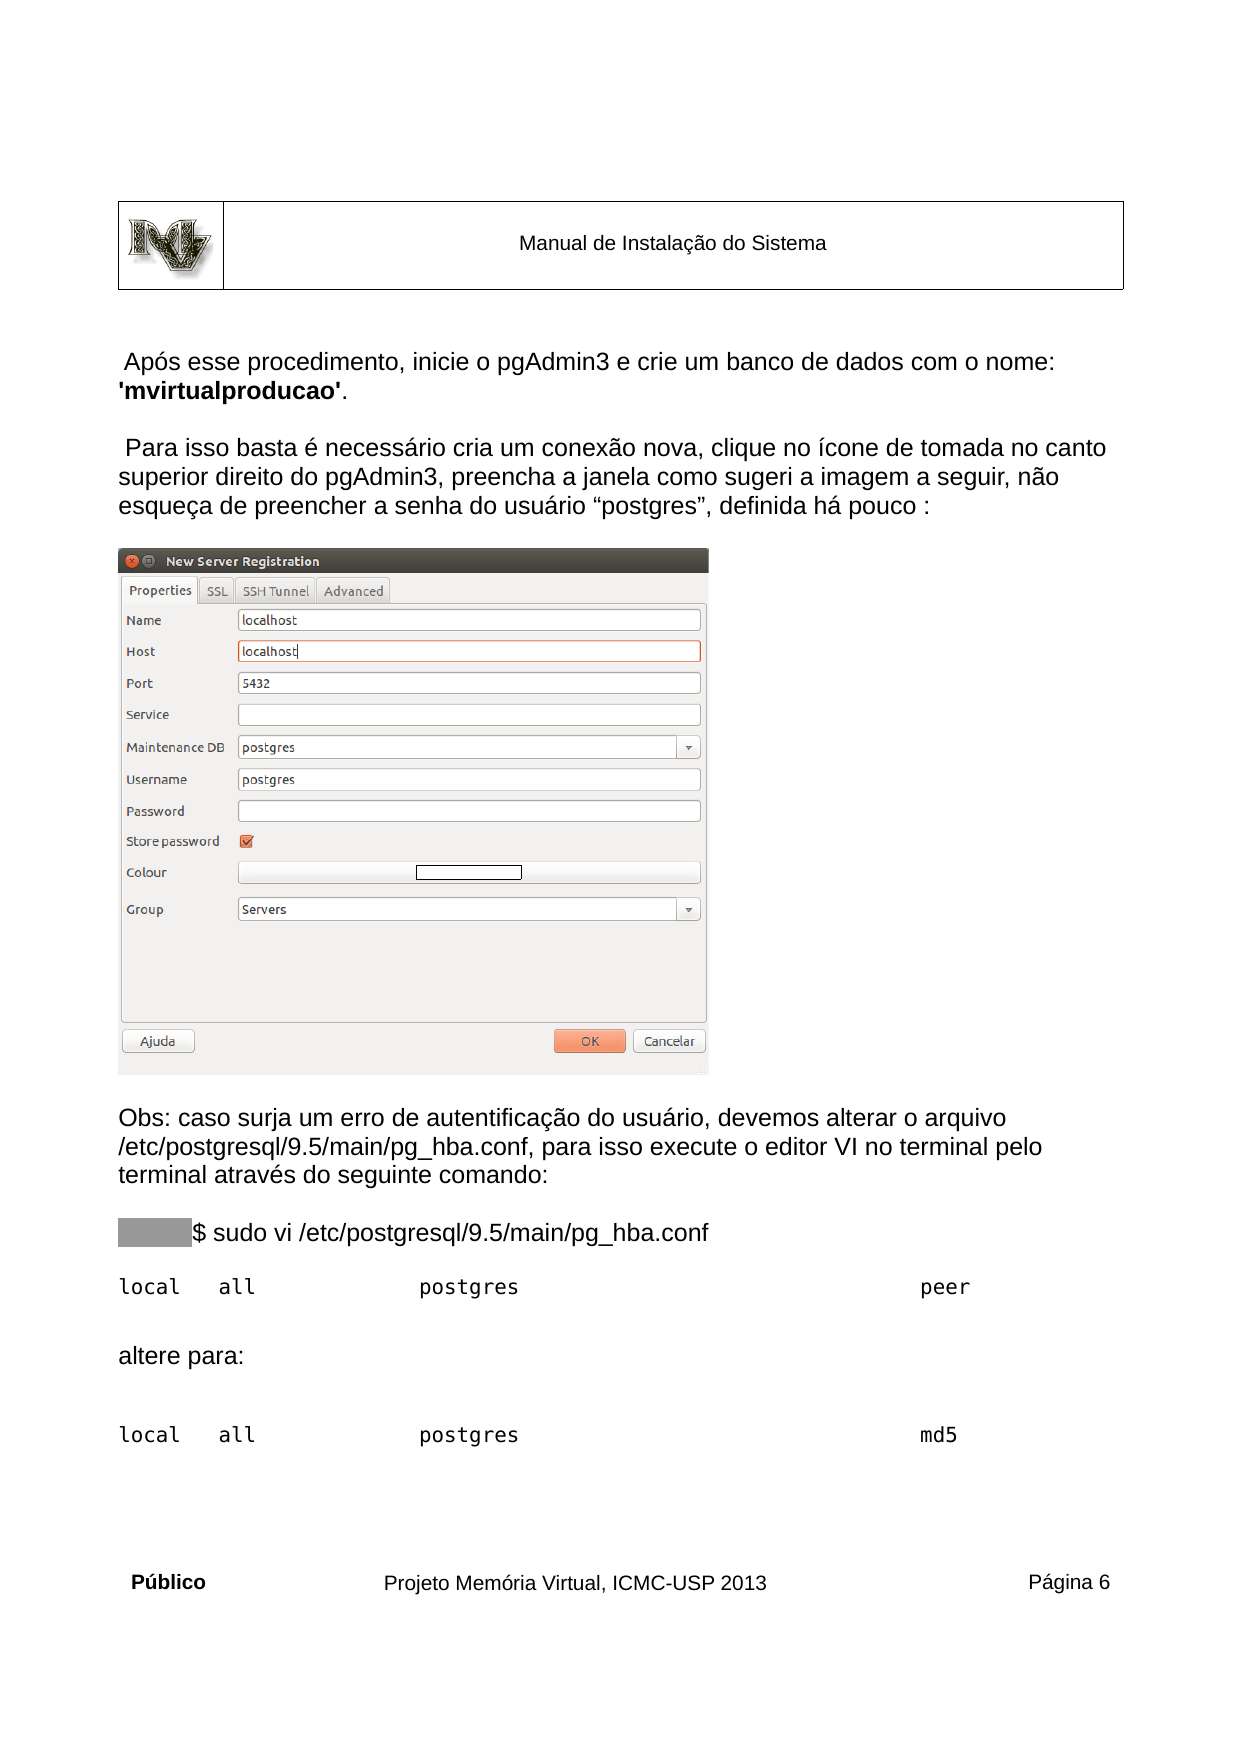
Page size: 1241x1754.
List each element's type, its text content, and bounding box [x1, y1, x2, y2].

text Após esse procedimento, inicie o pgAdmin3 e crie um banco de dados com o nome: [118, 347, 1122, 376]
text 'mvirtualproducao'. [118, 376, 1122, 405]
text altere para: [118, 1341, 1122, 1370]
text Para isso basta é necessário cria um conexão nova, clique no ícone de tomada no canto superior direito do pgAdmin3, preencha a janela como sugeri a imagem a seguir, não esqueça de preencher a senha do usuário “postgres”, definida há pouco : [118, 433, 1122, 520]
picture [118, 548, 709, 1075]
text Obs: caso surja um erro de autentificação do usuário, devemos alterar o arquivo /etc/postgresql/9.5/main/pg_hba.conf, para isso execute o editor VI no terminal pelo terminal através do seguinte comando: [118, 1103, 1122, 1189]
text local all postgres peer [118, 1275, 1122, 1300]
picture [123, 207, 214, 283]
text $ sudo vi /etc/postgresql/9.5/main/pg_hba.conf [118, 1218, 1122, 1247]
text local all postgres md5 [118, 1423, 1122, 1448]
